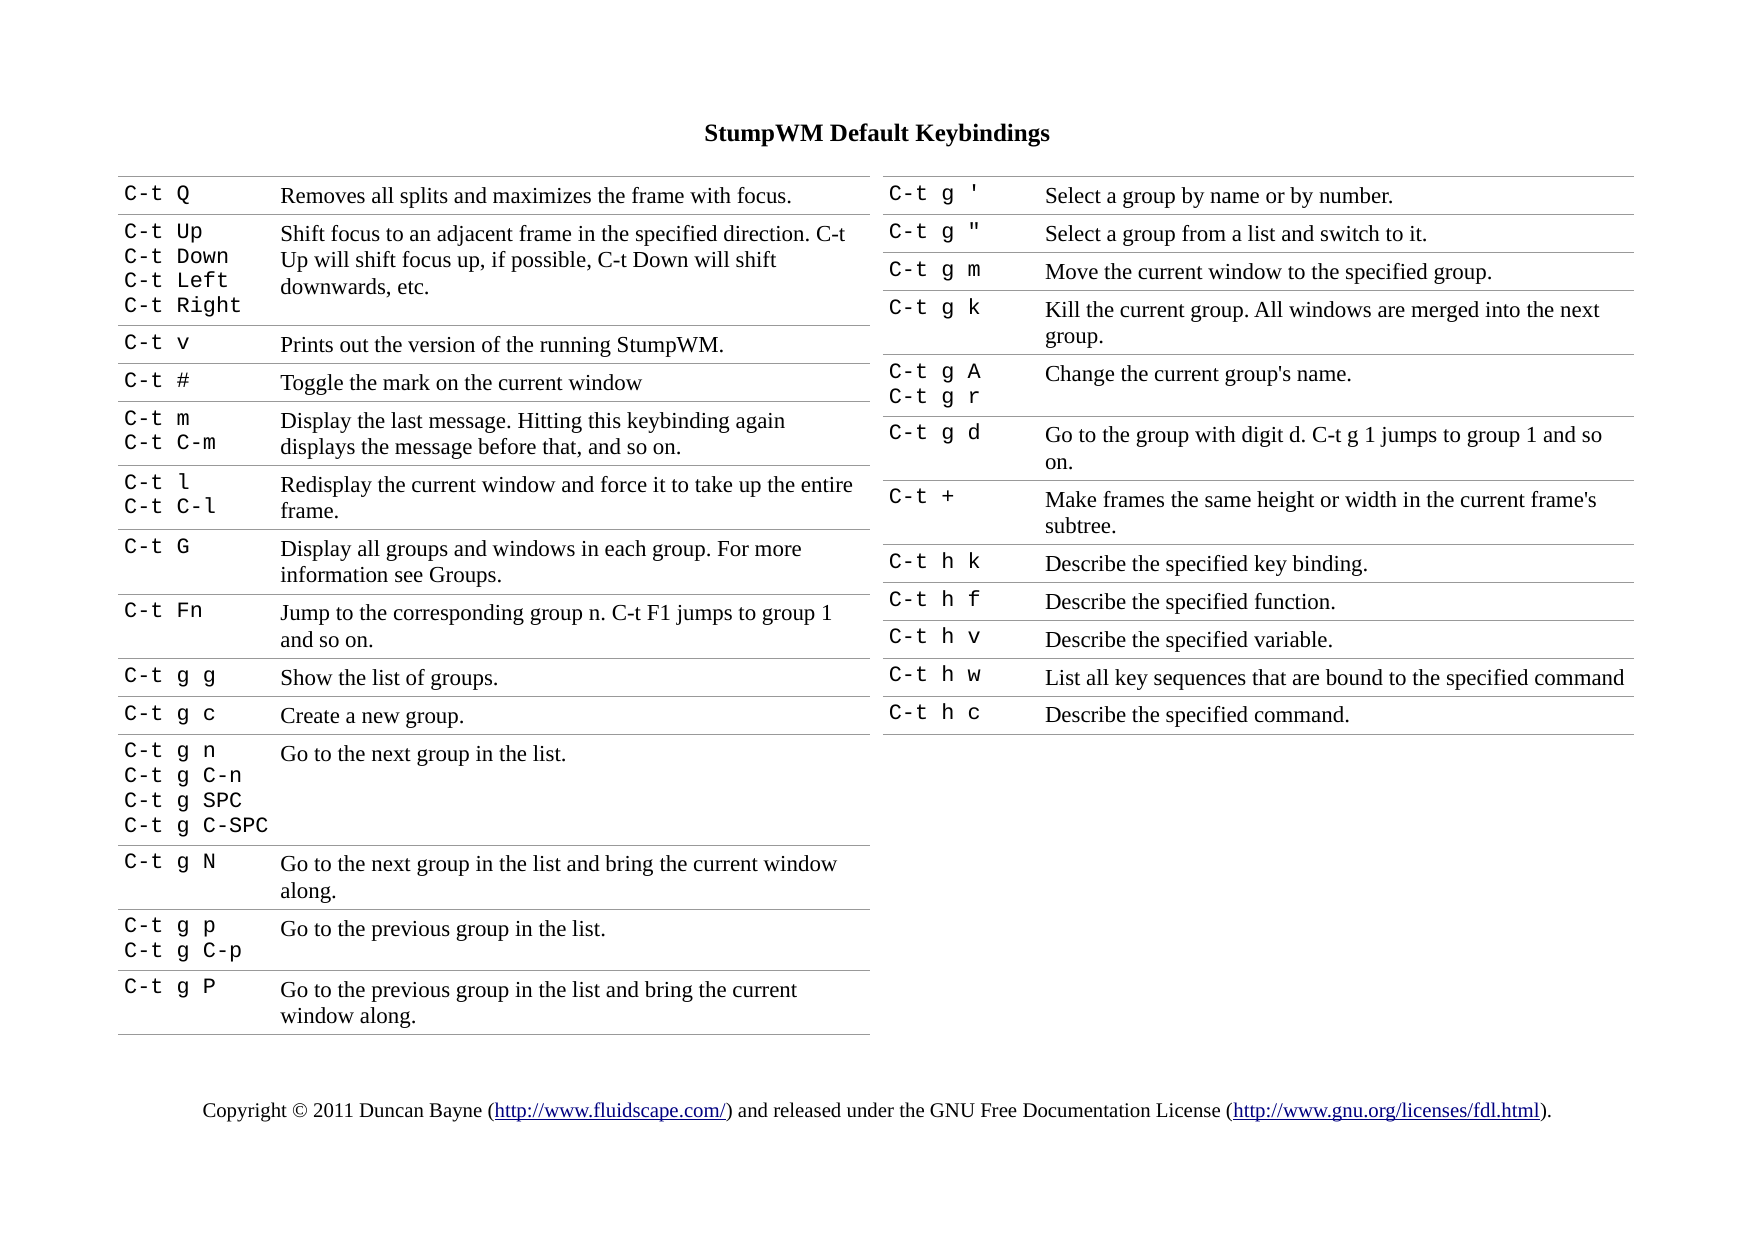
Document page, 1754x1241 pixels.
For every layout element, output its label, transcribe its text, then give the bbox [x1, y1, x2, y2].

table_cell C-t G [118, 530, 274, 594]
table_cell Toggle the mark on the current window [274, 364, 870, 401]
table_cell Select a group by name or by number. [1039, 177, 1634, 214]
table_cell C-t g N [118, 846, 274, 909]
table_cell C-t l C-t C-l [118, 466, 274, 529]
table_cell Redisplay the current window and force it to take up the entire frame. [274, 466, 870, 529]
table_cell Jump to the corresponding group n. C-t F1 jumps to group 1 and so on. [274, 595, 870, 658]
table_cell Change the current group's name. [1039, 355, 1634, 416]
table_cell Show the list of groups. [274, 659, 870, 696]
table_cell C-t g " [883, 215, 1039, 252]
table_cell Go to the previous group in the list and bring the current window along. [274, 971, 870, 1034]
table_cell C-t v [118, 326, 274, 363]
table_cell C-t h c [883, 697, 1039, 734]
table_cell Move the current window to the specified group. [1039, 253, 1634, 290]
table_cell C-t g P [118, 971, 274, 1034]
table_cell C-t Up C-t Down C-t Left C-t Right [118, 215, 274, 325]
table_cell Display the last message. Hitting this keybinding again displays the message before that, and so on. [274, 402, 870, 465]
table_cell C-t g A C-t g r [883, 355, 1039, 416]
table_cell C-t g d [883, 417, 1039, 480]
table_cell C-t g p C-t g C-p [118, 910, 274, 970]
table_cell C-t h v [883, 621, 1039, 658]
table_cell Go to the next group in the list. [274, 735, 870, 844]
table_cell C-t g m [883, 253, 1039, 290]
table_cell C-t g n C-t g C-n C-t g SPC C-t g C-SPC [118, 735, 274, 844]
table_cell List all key sequences that are bound to the specified command [1039, 659, 1634, 696]
table_cell Describe the specified key binding. [1039, 545, 1634, 582]
table_cell C-t h f [883, 583, 1039, 620]
table_cell Removes all splits and maximizes the frame with focus. [274, 177, 870, 214]
table_cell C-t h k [883, 545, 1039, 582]
table_cell Create a new group. [274, 697, 870, 734]
table_cell C-t g c [118, 697, 274, 734]
table_cell C-t m C-t C-m [118, 402, 274, 465]
table_cell Make frames the same height or width in the current frame's subtree. [1039, 481, 1634, 544]
table_cell C-t g ' [883, 177, 1039, 214]
table_cell C-t g g [118, 659, 274, 696]
table_cell C-t h w [883, 659, 1039, 696]
table_cell Kill the current group. All windows are merged into the next group. [1039, 291, 1634, 354]
table_cell Go to the previous group in the list. [274, 910, 870, 970]
table_cell Select a group from a list and switch to it. [1039, 215, 1634, 252]
table_cell C-t + [883, 481, 1039, 544]
table_cell Describe the specified function. [1039, 583, 1634, 620]
table_cell Go to the next group in the list and bring the current window along. [274, 846, 870, 909]
table_cell Display all groups and windows in each group. For more information see Groups. [274, 530, 870, 594]
table_cell Describe the specified variable. [1039, 621, 1634, 658]
table_cell Go to the group with digit d. C-t g 1 jumps to group 1 and so on. [1039, 417, 1634, 480]
table_cell C-t Fn [118, 595, 274, 658]
table_cell Describe the specified command. [1039, 697, 1634, 734]
table_cell Shift focus to an adjacent frame in the specified direction. C-t Up will shift focus up, if possible, C-t Down will shift downwards, etc. [274, 215, 870, 325]
table_cell C-t g k [883, 291, 1039, 354]
table_cell Prints out the version of the running StumpWM. [274, 326, 870, 363]
table_cell C-t Q [118, 177, 274, 214]
table_cell C-t # [118, 364, 274, 401]
